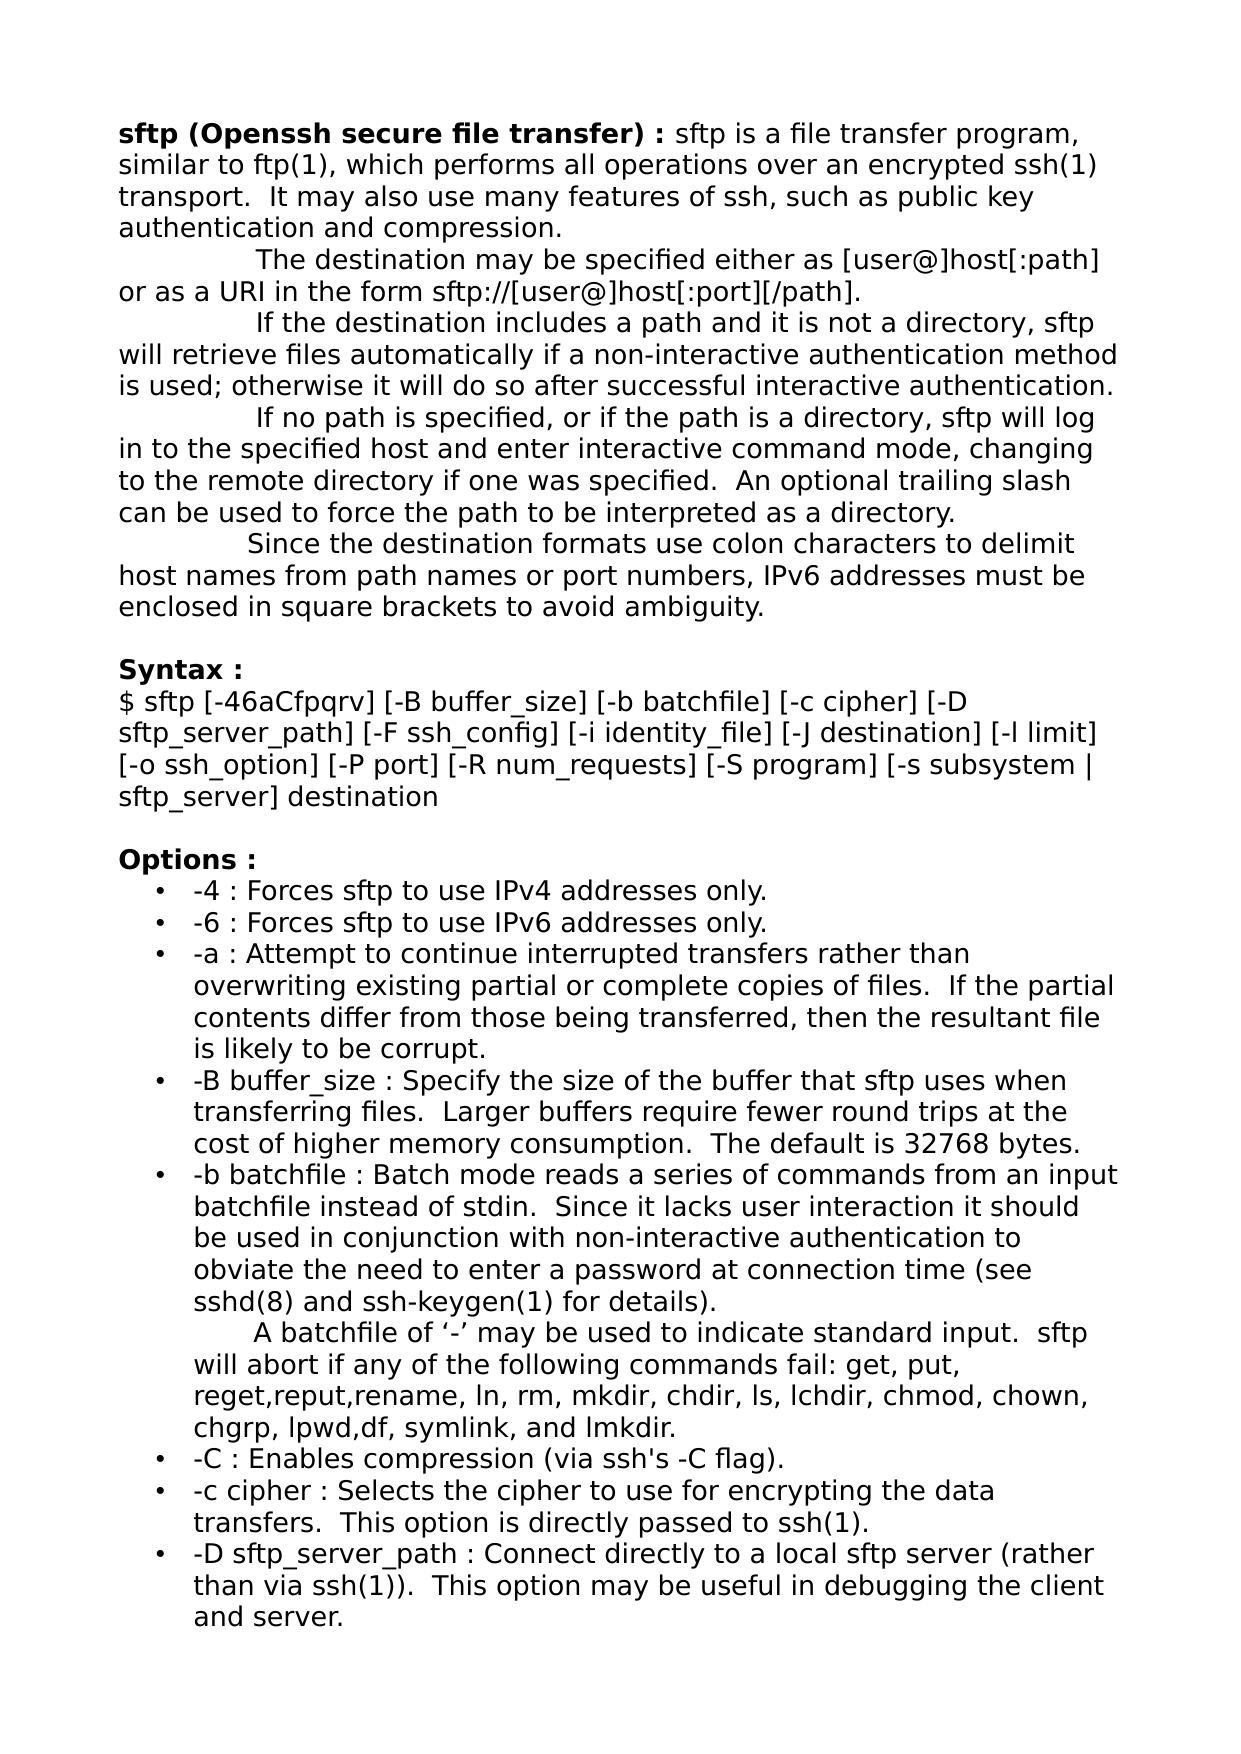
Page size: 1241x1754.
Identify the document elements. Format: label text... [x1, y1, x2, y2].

list -6 : Forces sftp to use IPv6 addresses only. [156, 907, 1122, 939]
text sftp (Openssh secure file transfer) : sftp is a file transfer program, similar to ftp(1), which performs all operations over an encrypted ssh(1) transport. It may also use many features of ssh, such as public key authentication and compression. [118, 118, 1122, 244]
text Options : [118, 844, 1122, 876]
list -a : Attempt to continue interrupted transfers rather than overwriting existing partial or complete copies of files. If the partial contents differ from those being transferred, then the resultant file is likely to be corrupt. [156, 939, 1122, 1065]
text If the destination includes a path and it is not a directory, sftp will retrieve files automatically if a non-interactive authentication method is used; otherwise it will do so after successful interactive authentication. [118, 307, 1122, 402]
text If no path is specified, or if the path is a directory, sftp will log in to the specified host and enter interactive command mode, changing to the remote directory if one was specified. An optional trailing slash can be used to force the path to be interpreted as a directory. [118, 402, 1122, 528]
list -C : Enables compression (via ssh's -C flag). [156, 1444, 1122, 1475]
list -D sftp_server_path : Connect directly to a local sftp server (rather than via ssh(1)). This option may be useful in debugging the client and server. [156, 1538, 1122, 1633]
text The destination may be specified either as [user@]host[:path] or as a URI in the form sftp://[user@]host[:port][/path]. [118, 244, 1122, 307]
list -b batchfile : Batch mode reads a series of commands from an input batchfile instead of stdin. Since it lacks user interaction it should be used in conjunction with non-interactive authentication to obviate the need to enter a password at connection time (see sshd(8) and ssh-keygen(1) for details). [156, 1160, 1122, 1317]
text $ sftp [-46aCfpqrv] [-B buffer_size] [-b batchfile] [-c cipher] [-D sftp_server_path] [-F ssh_config] [-i identity_file] [-J destination] [-l limit] [-o ssh_option] [-P port] [-R num_requests] [-S program] [-s subsystem | sftp_server] destination [118, 686, 1122, 812]
text Since the destination formats use colon characters to delimit host names from path names or port numbers, IPv6 addresses must be enclosed in square brackets to avoid ambiguity. [118, 528, 1122, 623]
list A batchfile of ‘-’ may be used to indicate standard input. sftp will abort if any of the following commands fail: get, put, reget,reput,rename, ln, rm, mkdir, chdir, ls, lchdir, chmod, chown, chgrp, lpwd,df, symlink, and lmkdir. [156, 1317, 1122, 1444]
list -B buffer_size : Specify the size of the buffer that sftp uses when transferring files. Larger buffers require fewer round trips at the cost of higher memory consumption. The default is 32768 bytes. [156, 1065, 1122, 1160]
list -4 : Forces sftp to use IPv4 addresses only. [156, 876, 1122, 907]
list -c cipher : Selects the cipher to use for encrypting the data transfers. This option is directly passed to ssh(1). [156, 1475, 1122, 1538]
text Syntax : [118, 655, 1122, 686]
